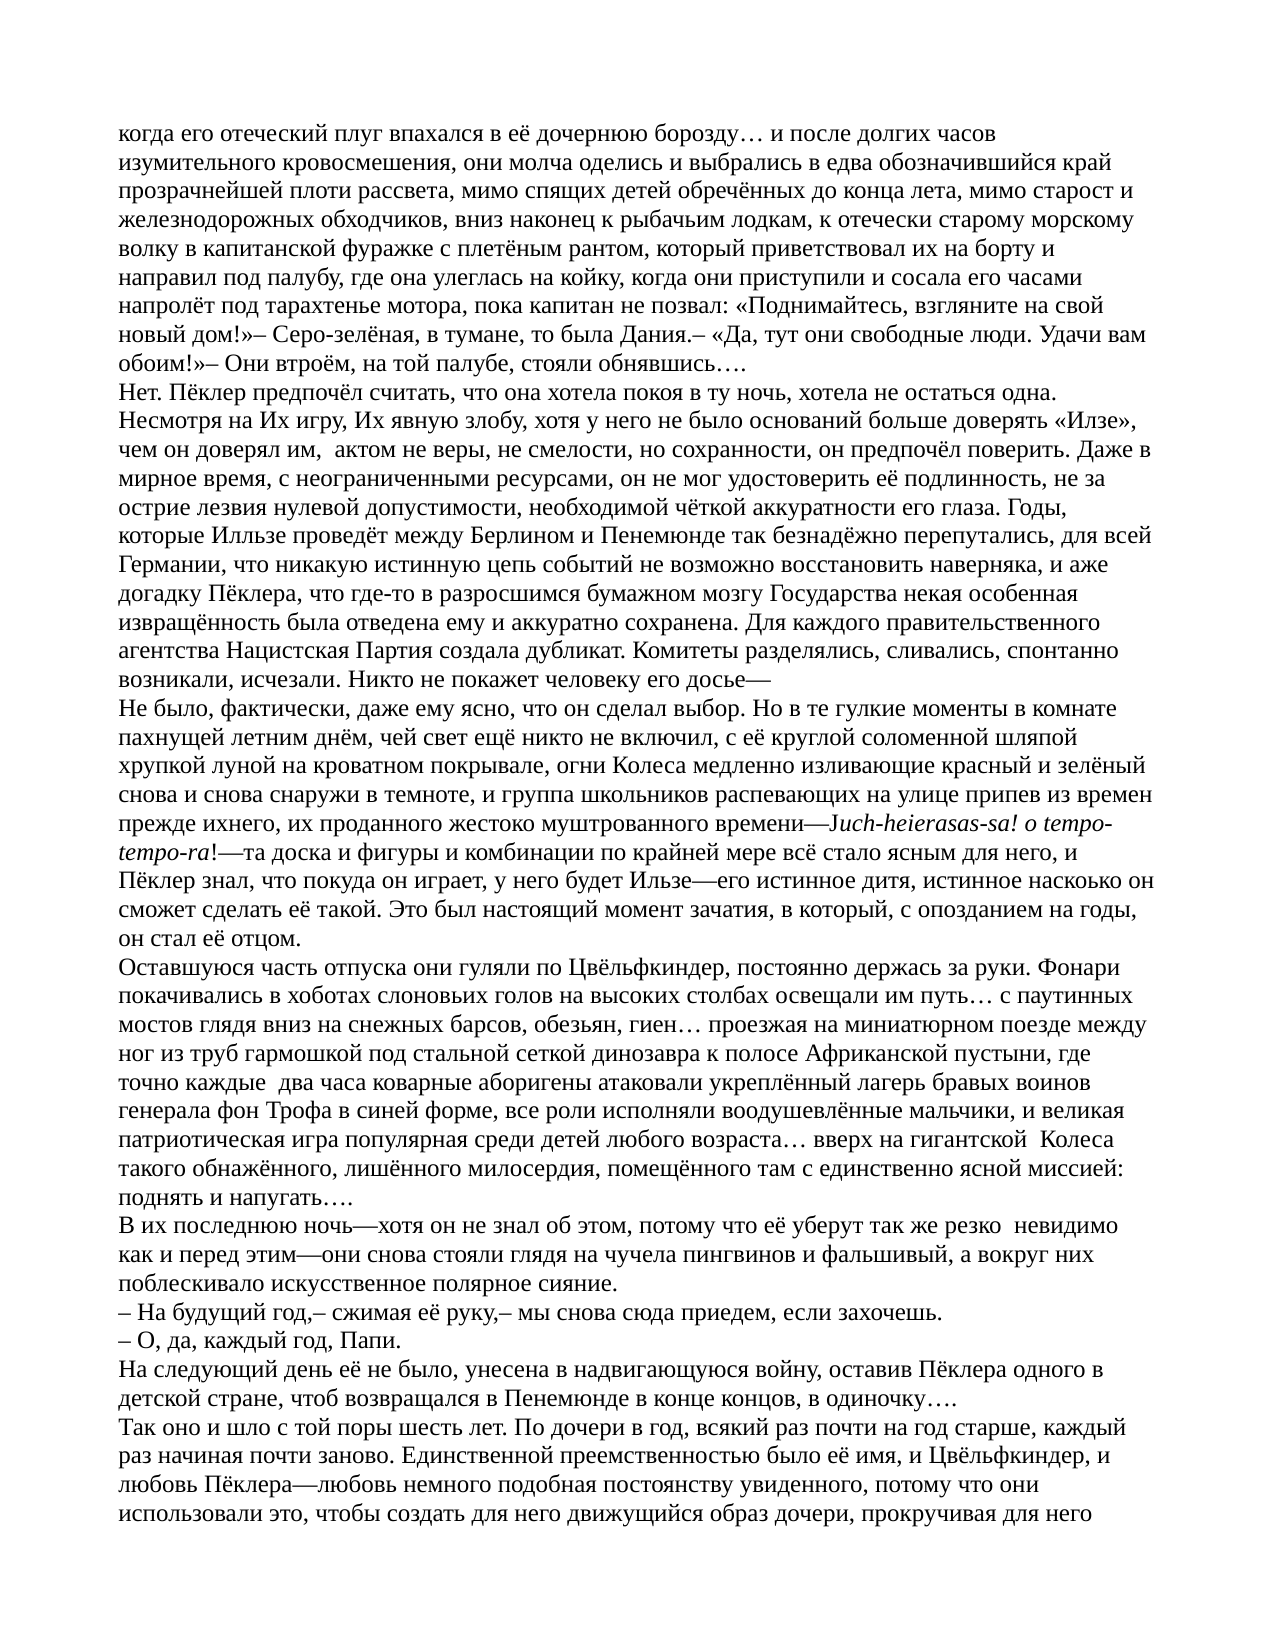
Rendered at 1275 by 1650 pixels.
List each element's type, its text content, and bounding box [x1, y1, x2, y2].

text когда его отеческий плуг впахался в её дочернюю борозду… и после долгих часов изумительного кровосмешения, они молча оделись и выбрались в едва обозначившийся край прозрачнейшей плоти рассвета, мимо спящих детей обречённых до конца лета, мимо старост и железнодорожных обходчиков, вниз наконец к рыбачьим лодкам, к отечески старому морскому волку в капитанской фуражке с плетёным рантом, который приветствовал их на борту и направил под палубу, где она улеглась на койку, когда они приступили и сосала его часами напролёт под тарахтенье мотора, пока капитан не позвал: «Поднимайтесь, взгляните на свой новый дом!»– Серо-зелёная, в тумане, то была Дания.– «Да, тут они свободные люди. Удачи вам обоим!»– Они втроём, на той палубе, стояли обнявшись…. [118, 118, 1157, 377]
text В их последнюю ночь—хотя он не знал об этом, потому что её уберут так же резко невидимо как и перед этим—они снова стояли глядя на чучела пингвинов и фальшивый, а вокруг них поблескивало искусственное полярное сияние. [118, 1211, 1157, 1297]
text Оставшуюся часть отпуска они гуляли по Цвёльфкиндер, постоянно держась за руки. Фонари покачивались в хоботах слоновьих голов на высоких столбах освещали им путь… с паутинных мостов глядя вниз на снежных барсов, обезьян, гиен… проезжая на миниатюрном поезде между ног из труб гармошкой под стальной сеткой динозавра к полосе Африканской пустыни, где точно каждые два часа коварные аборигены атаковали укреплённый лагерь бравых воинов генерала фон Трофа в синей форме, все роли исполняли воодушевлённые мальчики, и великая патриотическая игра популярная среди детей любого возраста… вверх на гигантской Колеса такого обнажённого, лишённого милосердия, помещённого там с единственно ясной миссией: поднять и напугать…. [118, 952, 1157, 1211]
text – О, да, каждый год, Папи. [118, 1326, 1157, 1354]
text На следующий день её не было, унесена в надвигающуюся войну, оставив Пёклера одного в детской стране, чтоб возвращался в Пенемюнде в конце концов, в одиночку…. [118, 1354, 1157, 1412]
text Так оно и шло с той поры шесть лет. По дочери в год, всякий раз почти на год старше, каждый раз начиная почти заново. Единственной преемственностью было её имя, и Цвёльфкиндер, и любовь Пёклера—любовь немного подобная постоянству увиденного, потому что они использовали это, чтобы создать для него движущийся образ дочери, прокручивая для него [118, 1412, 1157, 1527]
text – На будущий год,– сжимая её руку,– мы снова сюда приедем, если захочешь. [118, 1297, 1157, 1326]
text Нет. Пёклер предпочёл считать, что она хотела покоя в ту ночь, хотела не остаться одна. Несмотря на Их игру, Их явную злобу, хотя у него не было оснований больше доверять «Илзе», чем он доверял им, актом не веры, не смелости, но сохранности, он предпочёл поверить. Даже в мирное время, с неограниченными ресурсами, он не мог удостоверить её подлинность, не за острие лезвия нулевой допустимости, необходимой чёткой аккуратности его глаза. Годы, которые Илльзе проведёт между Берлином и Пенемюнде так безнадёжно перепутались, для всей Германии, что никакую истинную цепь событий не возможно восстановить наверняка, и аже догадку Пёклера, что где-то в разросшимся бумажном мозгу Государства некая особенная извращённость была отведена ему и аккуратно сохранена. Для каждого правительственного агентства Нацистская Партия создала дубликат. Комитеты разделялись, сливались, спонтанно возникали, исчезали. Никто не покажет человеку его досье— [118, 377, 1157, 693]
text Не было, фактически, даже ему ясно, что он сделал выбор. Но в те гулкие моменты в комнате пахнущей летним днём, чей свет ещё никто не включил, с её круглой соломенной шляпой хрупкой луной на кроватном покрывале, огни Колеса медленно изливающие красный и зелёный снова и снова снаружи в темноте, и группа школьников распевающих на улице припев из времен прежде ихнего, их проданного жестоко муштрованного времени—Juch-heierasas-sa! o tempo-tempo-ra!—та доска и фигуры и комбинации по крайней мере всё стало ясным для него, и Пёклер знал, что покуда он играет, у него будет Ильзе—его истинное дитя, истинное наскоько он сможет сделать её такой. Это был настоящий момент зачатия, в который, с опозданием на годы, он стал её отцом. [118, 693, 1157, 952]
